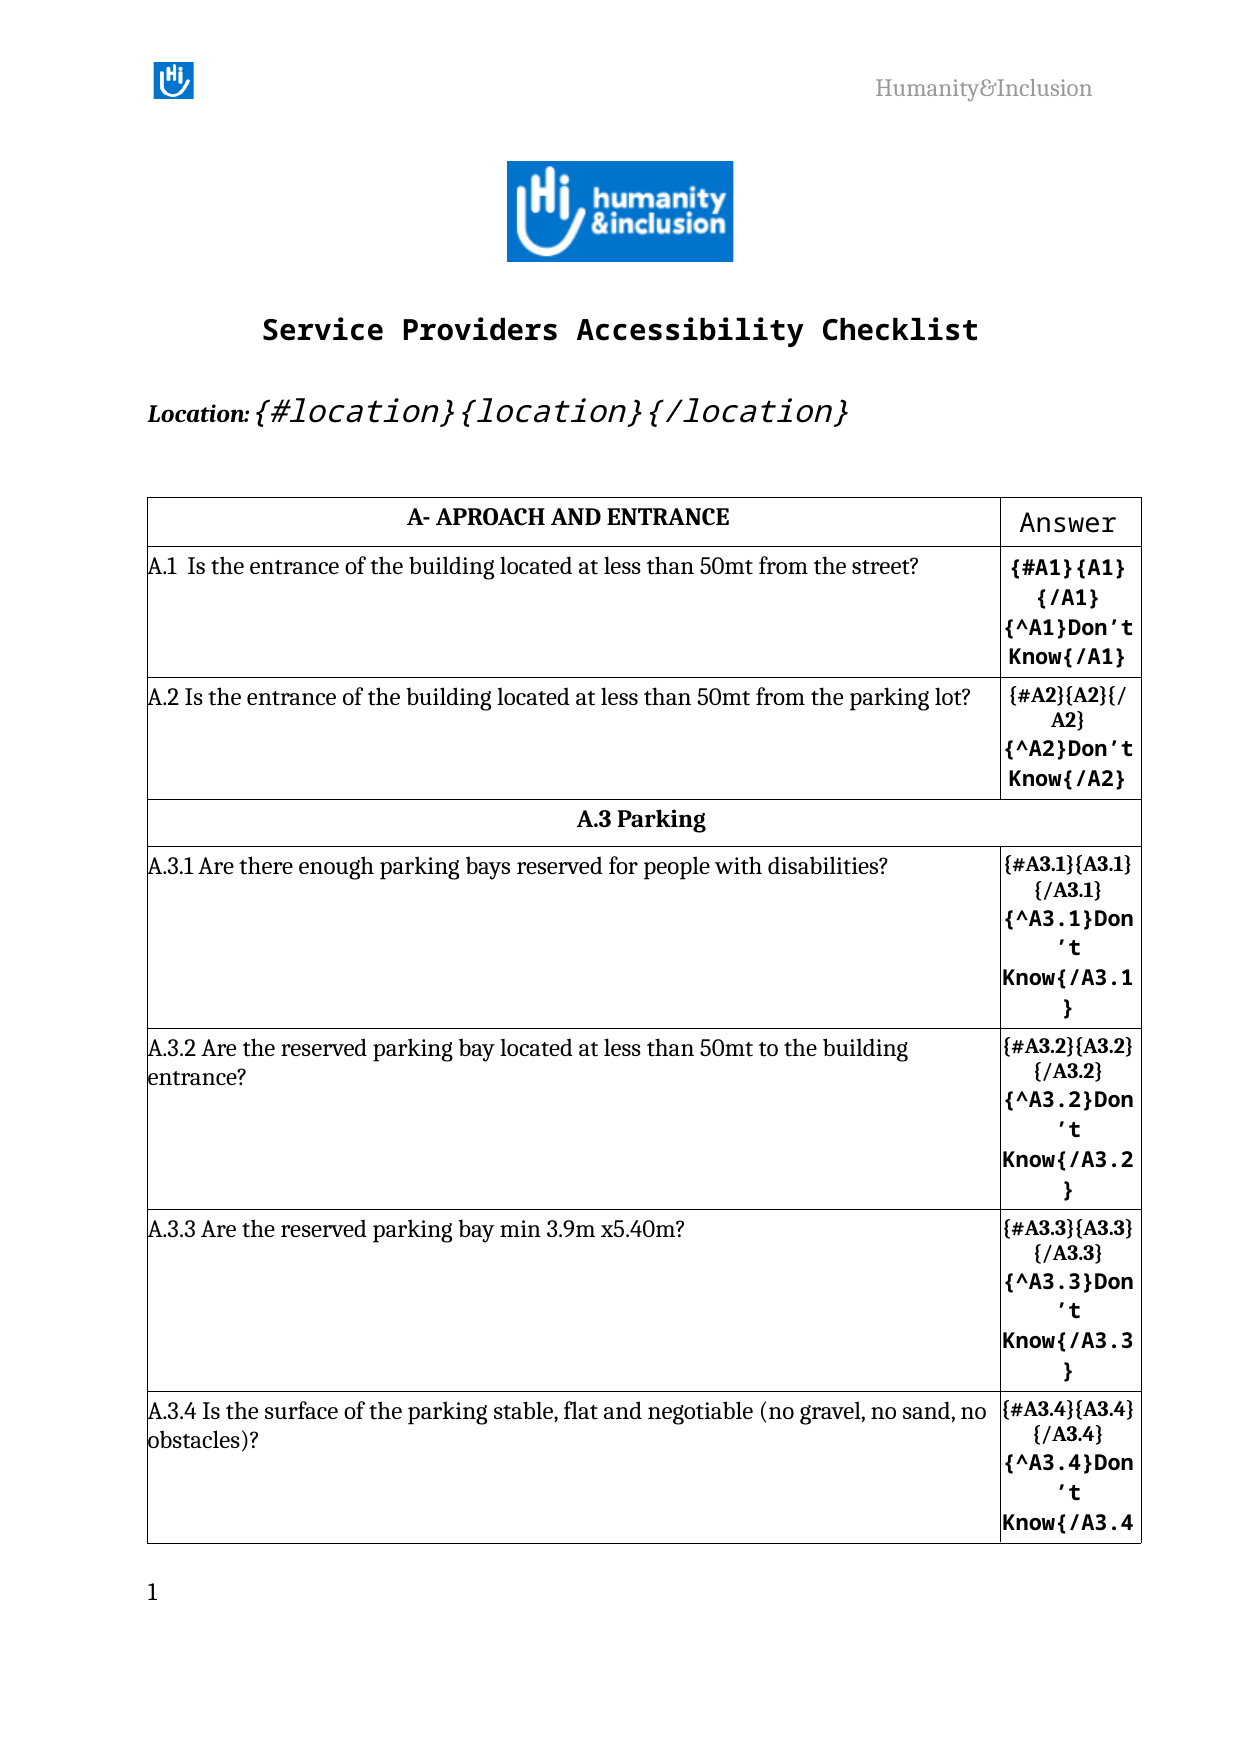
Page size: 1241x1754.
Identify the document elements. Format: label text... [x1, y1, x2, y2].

table_cell {#A2}{A2}{/A2}{^A2}Don’t Know{/A2} [1001, 678, 1141, 799]
table_cell A.3.2 Are the reserved parking bay located at less than 50mt to the building entrance? [148, 1029, 1000, 1209]
table_cell A.3 Parking [148, 800, 1141, 846]
table_cell {#A1}{A1}{/A1}{^A1}Don’t Know{/A1} [1001, 547, 1141, 677]
text Service Providers Accessibility Checklist [148, 309, 1093, 349]
text Location:{#location}{location}{/location} [148, 389, 1093, 431]
table_cell {#A3.4}{A3.4}{/A3.4}{^A3.4}Don’t Know{/A3.4 [1001, 1392, 1141, 1542]
table_cell A.3.1 Are there enough parking bays reserved for people with disabilities? [148, 847, 1000, 1027]
picture [153, 62, 194, 99]
table_cell {#A3.3}{A3.3}{/A3.3}{^A3.3}Don’t Know{/A3.3} [1001, 1210, 1141, 1391]
table_cell A.3.3 Are the reserved parking bay min 3.9m x5.40m? [148, 1210, 1000, 1391]
table_cell {#A3.1}{A3.1}{/A3.1}{^A3.1}Don’t Know{/A3.1} [1001, 847, 1141, 1027]
picture [507, 161, 734, 262]
table_cell A.3.4 Is the surface of the parking stable, flat and negotiable (no gravel, no sand, no obstacles)? [148, 1392, 1000, 1542]
table_cell A.1 Is the entrance of the building located at less than 50mt from the street? [148, 547, 1000, 677]
table_header Answer [1001, 498, 1141, 546]
table_cell A.2 Is the entrance of the building located at less than 50mt from the parking lot? [148, 678, 1000, 799]
table_header A- APROACH AND ENTRANCE [148, 498, 1000, 546]
table_cell {#A3.2}{A3.2}{/A3.2}{^A3.2}Don’t Know{/A3.2} [1001, 1029, 1141, 1209]
